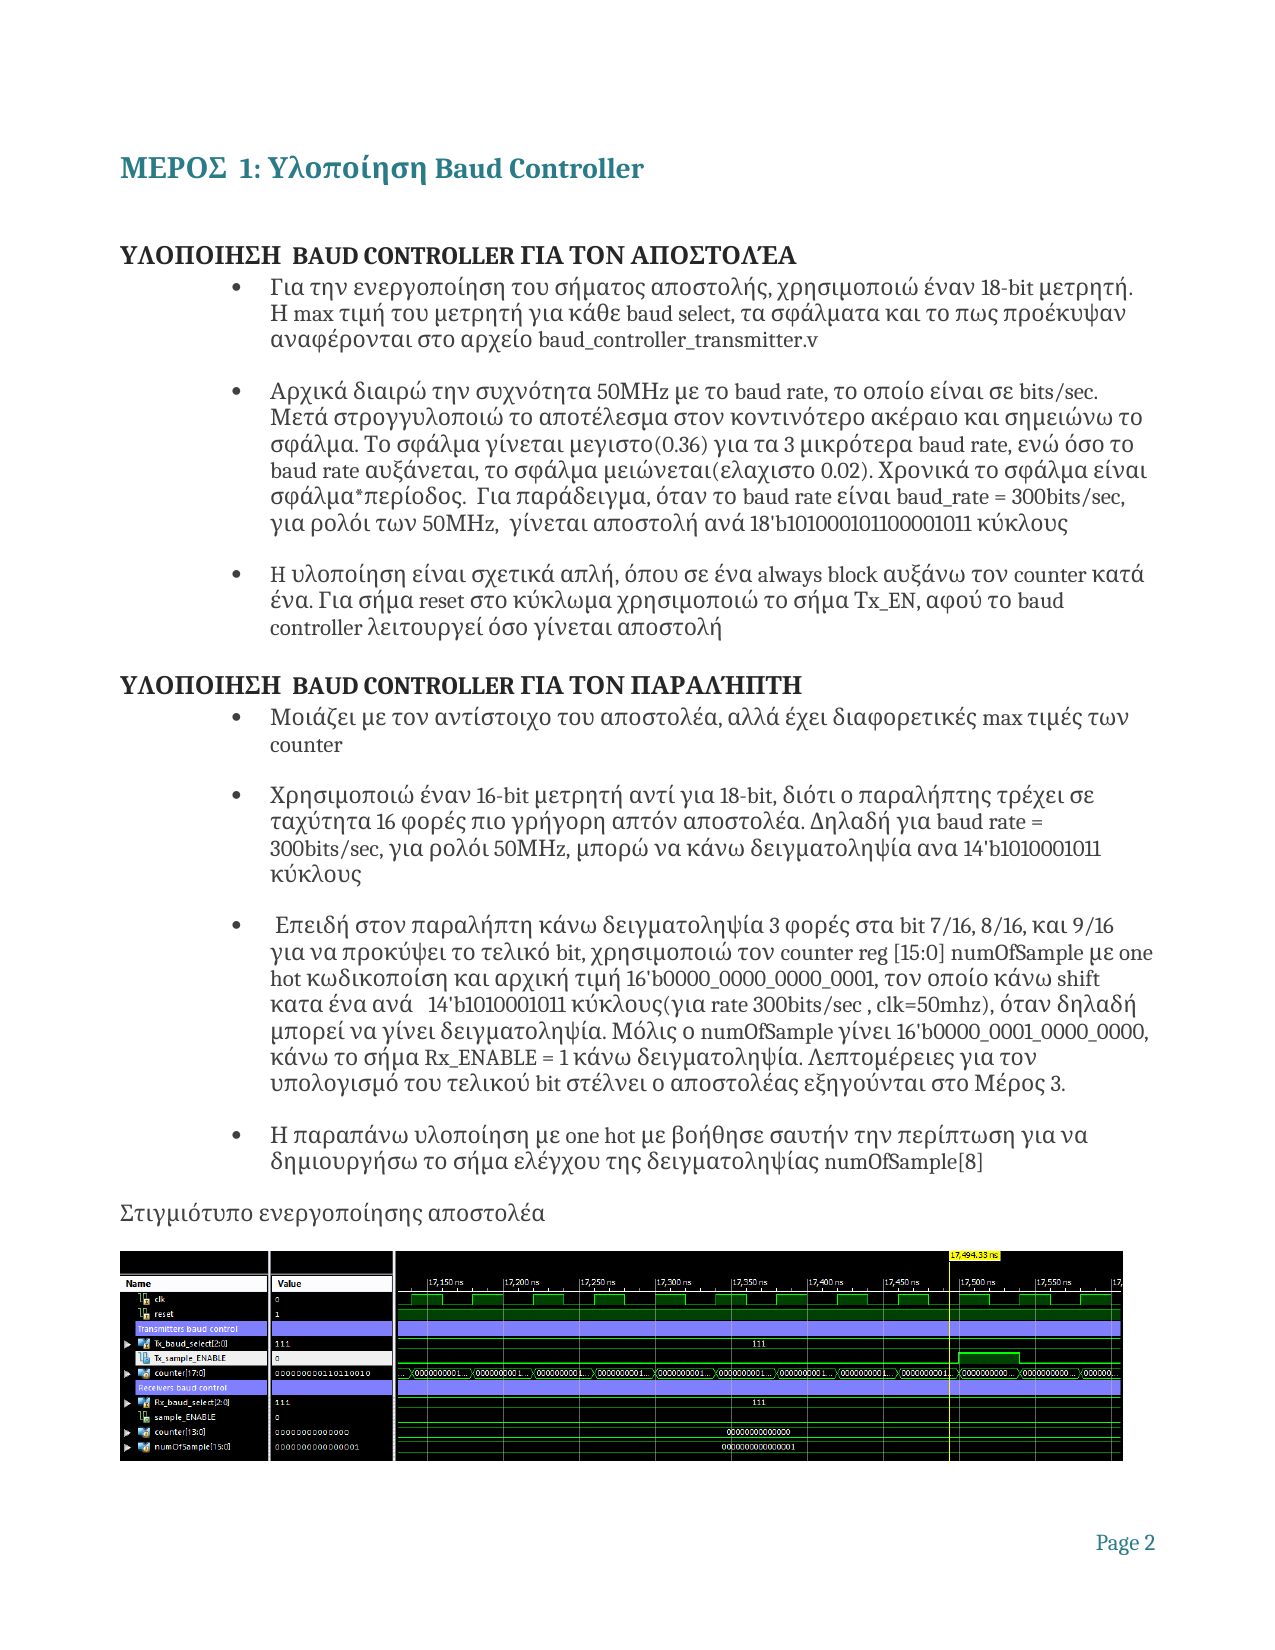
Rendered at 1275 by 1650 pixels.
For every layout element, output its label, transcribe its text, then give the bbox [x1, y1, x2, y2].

subtitle ΜΕΡΟΣ 1: Υλοποίηση Baud Controller [120, 152, 1155, 186]
list Επειδή στον παραλήπτη κάνω δειγματοληψία 3 φορές στα bit 7/16, 8/16, και 9/16 για να προκύψει το τελικό bit, χρησιμοποιώ τον counter reg [15:0] numOfSample με one hot κωδικοποίση και αρχική τιμή 16'b0000_0000_0000_0001, τον οποίο κάνω shift κατα ένα ανά 14'b1010001011 κύκλους(για rate 300bits/sec , clk=50mhz), όταν δηλαδή μπορεί να γίνει δειγματοληψία. Μόλις ο numOfSample γίνει 16'b0000_0001_0000_0000, κάνω το σήμα Rx_ENABLE = 1 κάνω δειγματοληψία. Λεπτομέρειες για τον υπολογισμό του τελικού bit στέλνει ο αποστολέας εξηγούνται στο Μέρος 3. [232, 913, 1155, 1098]
list Χρησιμοποιώ έναν 16-bit μετρητή αντί για 18-bit, διότι ο παραλήπτης τρέχει σε ταχύτητα 16 φορές πιο γρήγορη απτόν αποστολέα. Δηλαδή για baud rate = 300bits/sec, για ρολόι 50ΜΗz, μπορώ να κάνω δειγματοληψία ανα 14'b1010001011 κύκλους [232, 783, 1155, 888]
subtitle ΥΛΟΠΟΙΗΣΗ Baud controller για τον αποστολέα [120, 242, 1155, 270]
list H υλοποίηση είναι σχετικά απλή, όπου σε ένα always block αυξάνω τον counter κατά ένα. Για σήμα reset στο κύκλωμα χρησιμοποιώ το σήμα Τx_EN, αφού το baud controller λειτουργεί όσο γίνεται αποστολή [232, 562, 1155, 641]
text Στιγμιότυπο ενεργοποίησης αποστολέα [120, 1200, 1155, 1227]
list Η παραπάνω υλοποίηση με one hot με βοήθησε σαυτήν την περίπτωση για να δημιουργήσω το σήμα ελέγχου της δειγματοληψίας numOfSample[8] [232, 1123, 1155, 1175]
list Για την ενεργοποίηση του σήματος αποστολής, χρησιμοποιώ έναν 18-bit μετρητή. Η max τιμή του μετρητή για κάθε baud select, τα σφάλματα και το πως προέκυψαν αναφέρονται στο αρχείο baud_controller_transmitter.v [232, 274, 1155, 354]
list Αρχικά διαιρώ την συχνότητα 50ΜΗz με το baud rate, το οποίο είναι σε bits/sec. Μετά στρογγυλοποιώ το αποτέλεσμα στον κοντινότερο ακέραιο και σημειώνω το σφάλμα. Το σφάλμα γίνεται μεγιστο(0.36) για τα 3 μικρότερα baud rate, ενώ όσο το baud rate αυξάνεται, το σφάλμα μειώνεται(ελαχιστο 0.02). Χρονικά το σφάλμα είναι σφάλμα*περίοδος. Για παράδειγμα, όταν το baud rate είναι baud_rate = 300bits/sec, για ρολόι των 50ΜΗz, γίνεται αποστολή ανά 18'b101000101100001011 κύκλους [232, 379, 1155, 537]
subtitle ΥΛΟΠΟΙΗΣΗ Baud controller για τον παραλήπτη [120, 672, 1155, 701]
list Μοιάζει με τον αντίστοιχο του αποστολέα, αλλά έχει διαφορετικές max τιμές των counter [232, 705, 1155, 758]
